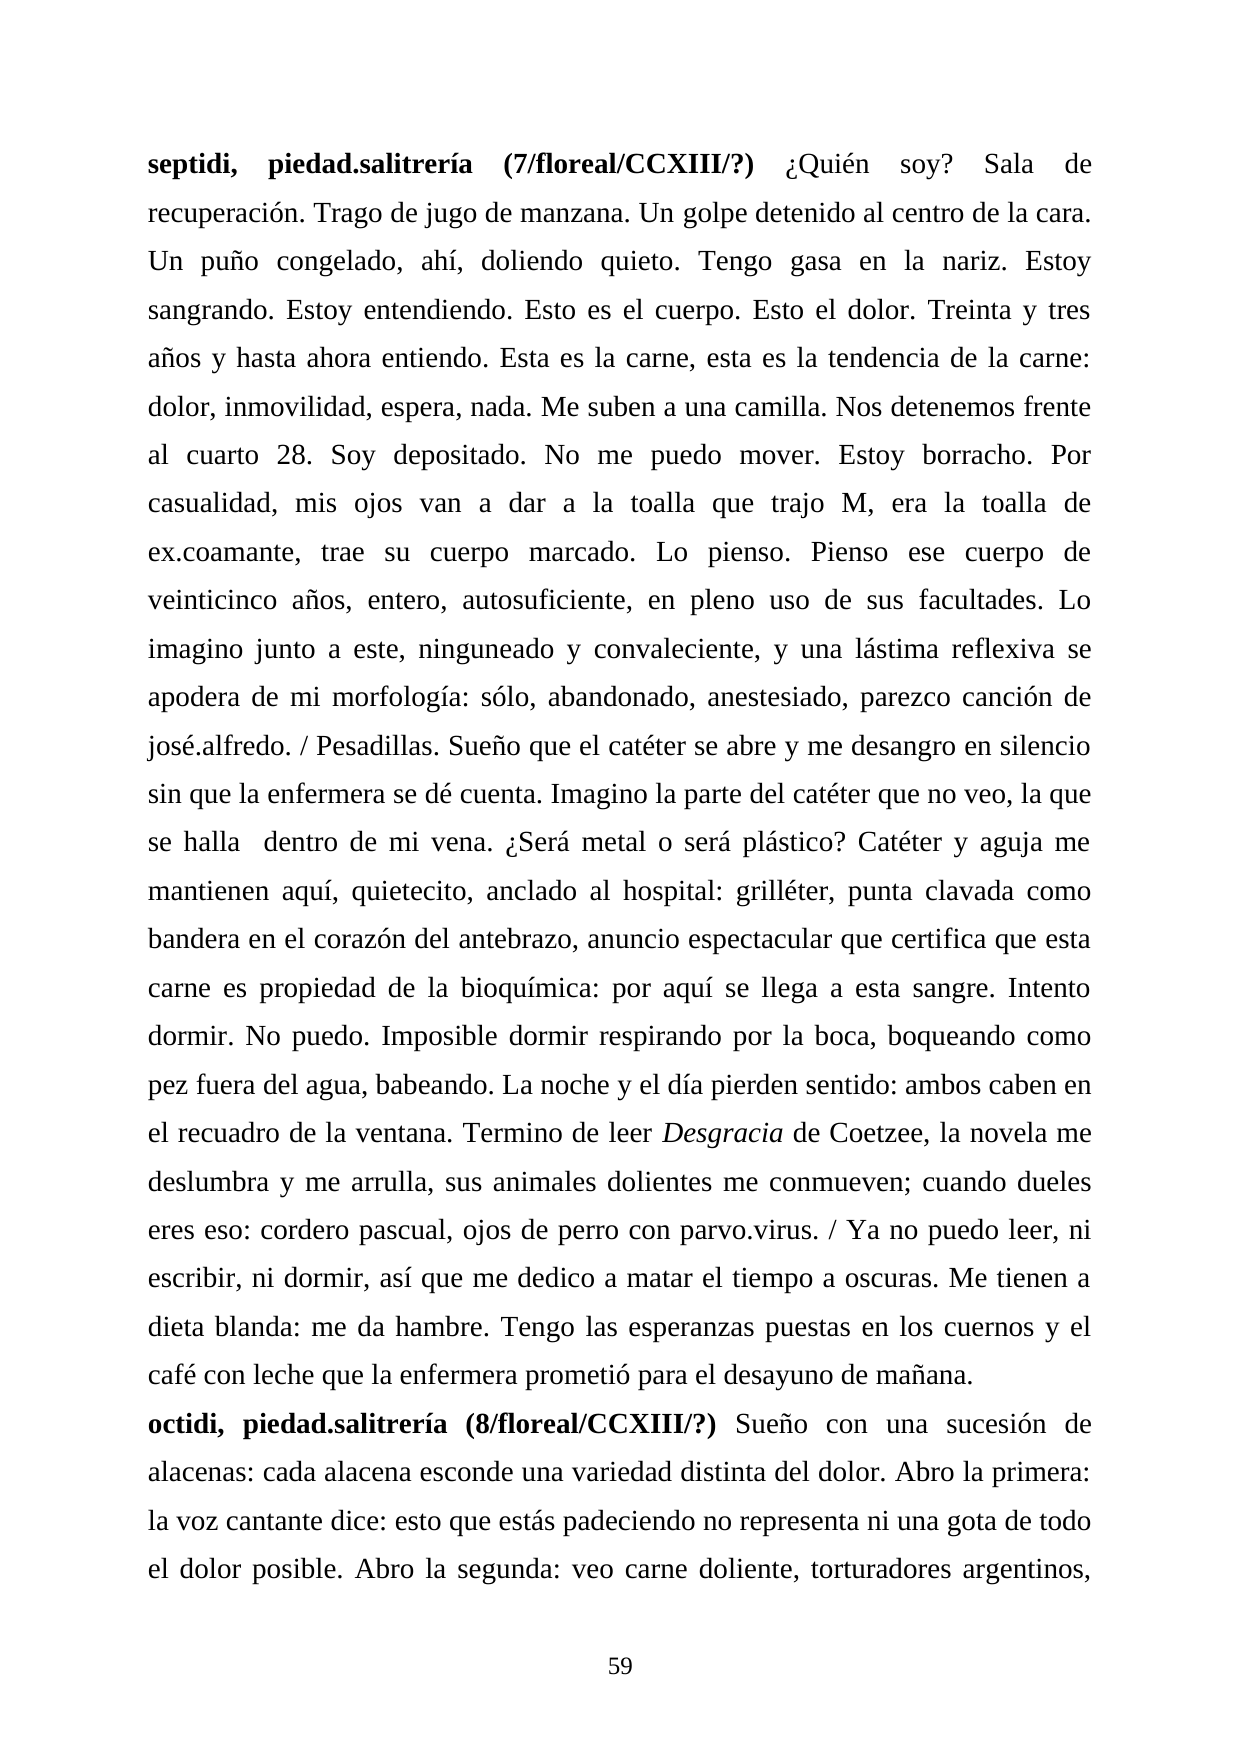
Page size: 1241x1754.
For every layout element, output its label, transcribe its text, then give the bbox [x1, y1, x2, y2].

text septidi, piedad.salitrería (7/floreal/CCXIII/?) ¿Quién soy? Sala de recuperación. Trago de jugo de manzana. Un golpe detenido al centro de la cara. Un puño congelado, ahí, doliendo quieto. Tengo gasa en la nariz. Estoy sangrando. Estoy entendiendo. Esto es el cuerpo. Esto el dolor. Treinta y tres años y hasta ahora entiendo. Esta es la carne, esta es la tendencia de la carne: dolor, inmovilidad, espera, nada. Me suben a una camilla. Nos detenemos frente al cuarto 28. Soy depositado. No me puedo mover. Estoy borracho. Por casualidad, mis ojos van a dar a la toalla que trajo M, era la toalla de ex.coamante, trae su cuerpo marcado. Lo pienso. Pienso ese cuerpo de veinticinco años, entero, autosuficiente, en pleno uso de sus facultades. Lo imagino junto a este, ninguneado y convaleciente, y una lástima reflexiva se apodera de mi morfología: sólo, abandonado, anestesiado, parezco canción de josé.alfredo. / Pesadillas. Sueño que el catéter se abre y me desangro en silencio sin que la enfermera se dé cuenta. Imagino la parte del catéter que no veo, la que se halla dentro de mi vena. ¿Será metal o será plástico? Catéter y aguja me mantienen aquí, quietecito, anclado al hospital: grilléter, punta clavada como bandera en el corazón del antebrazo, anuncio espectacular que certifica que esta carne es propiedad de la bioquímica: por aquí se llega a esta sangre. Intento dormir. No puedo. Imposible dormir respirando por la boca, boqueando como pez fuera del agua, babeando. La noche y el día pierden sentido: ambos caben en el recuadro de la ventana. Termino de leer Desgracia de Coetzee, la novela me deslumbra y me arrulla, sus animales dolientes me conmueven; cuando dueles eres eso: cordero pascual, ojos de perro con parvo.virus. / Ya no puedo leer, ni escribir, ni dormir, así que me dedico a matar el tiempo a oscuras. Me tienen a dieta blanda: me da hambre. Tengo las esperanzas puestas en los cuernos y el café con leche que la enfermera prometió para el desayuno de mañana. [148, 148, 1092, 1391]
text octidi, piedad.salitrería (8/floreal/CCXIII/?) Sueño con una sucesión de alacenas: cada alacena esconde una variedad distinta del dolor. Abro la primera: la voz cantante dice: esto que estás padeciendo no representa ni una gota de todo el dolor posible. Abro la segunda: veo carne doliente, torturadores argentinos, [148, 1407, 1092, 1585]
